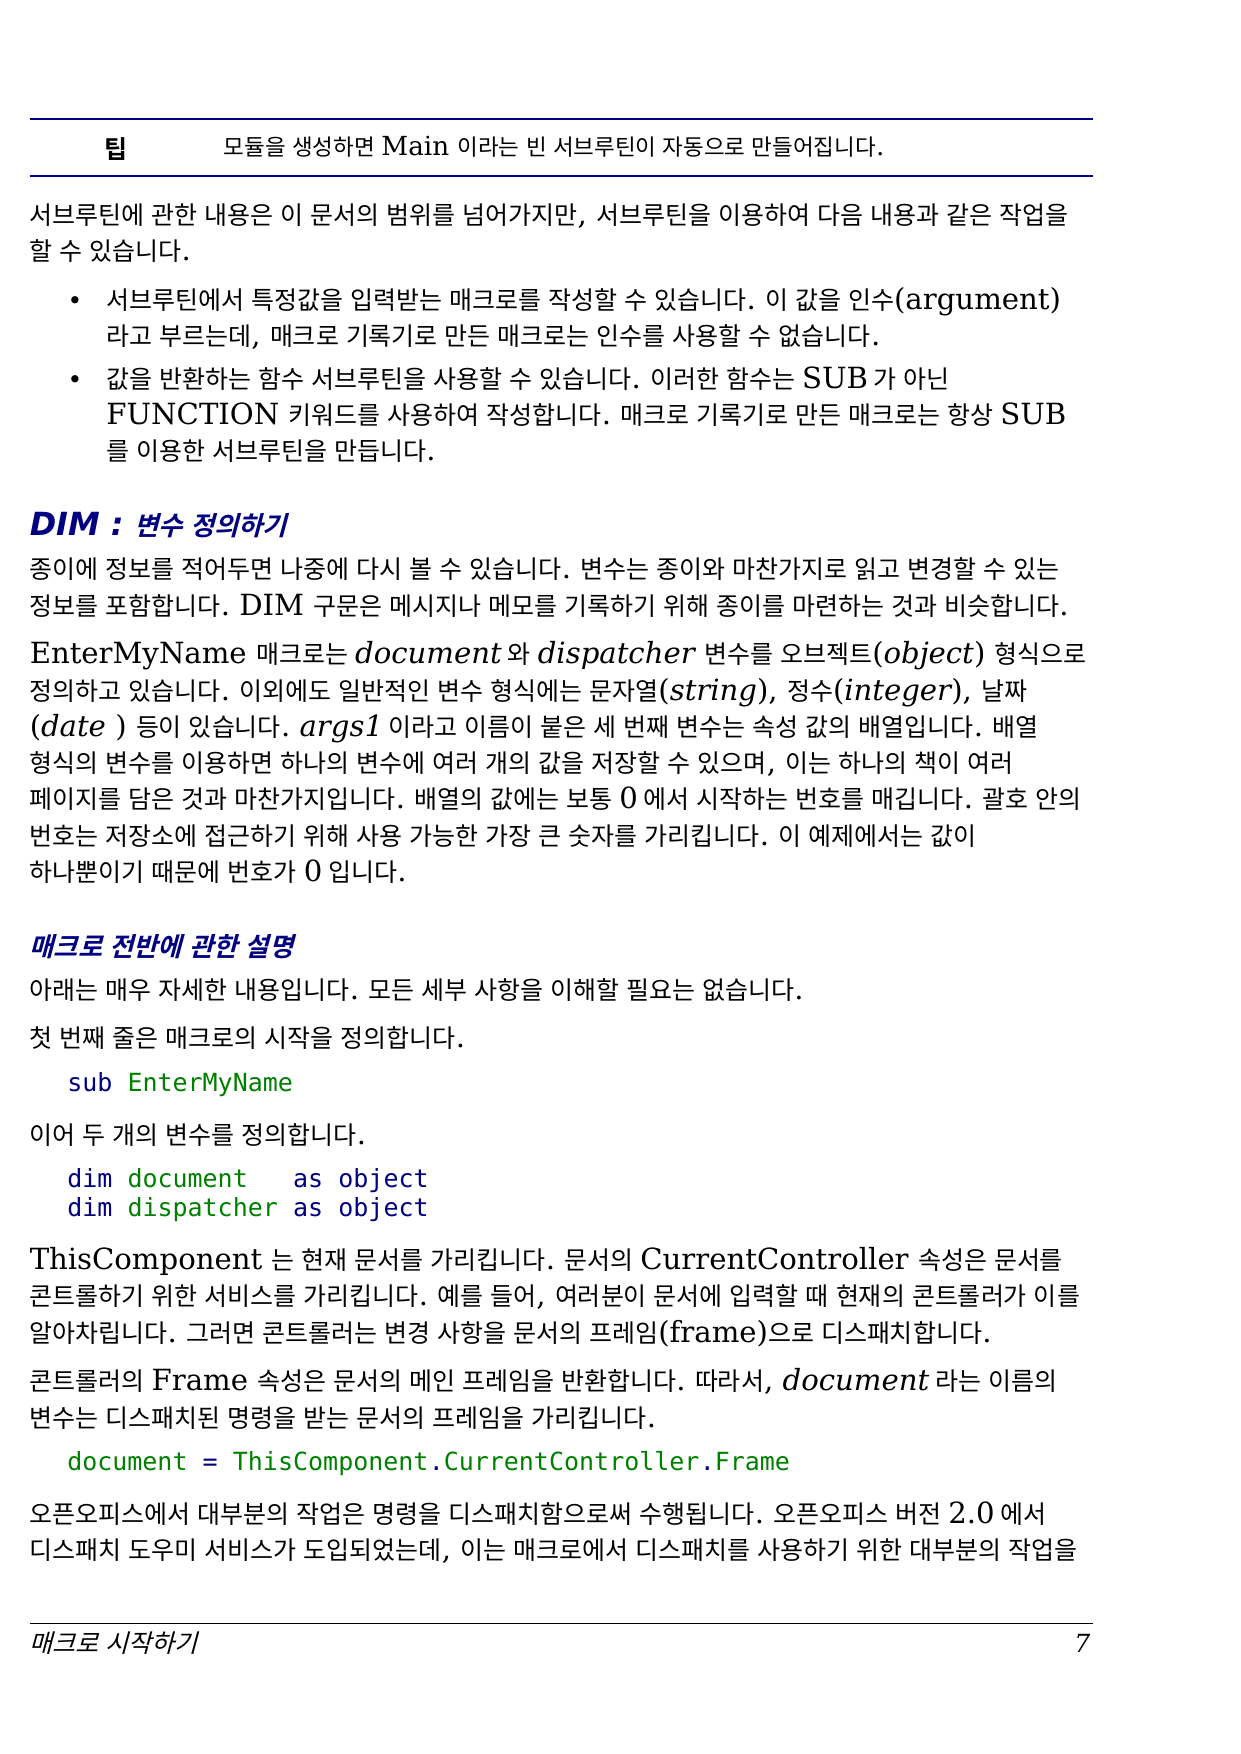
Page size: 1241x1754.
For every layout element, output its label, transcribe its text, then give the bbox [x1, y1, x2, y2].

list 서브루틴에서 특정값을 입력받는 매크로를 작성할 수 있습니다. 이 값을 인수(argument)라고 부르는데, 매크로 기록기로 만든 매크로는 인수를 사용할 수 없습니다. [67, 281, 1093, 353]
text EnterMyName 매크로는 document와 dispatcher 변수를 오브젝트(object) 형식으로 정의하고 있습니다. 이외에도 일반적인 변수 형식에는 문자열(string), 정수(integer), 날짜(date ) 등이 있습니다. args1이라고 이름이 붙은 세 번째 변수는 속성 값의 배열입니다. 배열 형식의 변수를 이용하면 하나의 변수에 여러 개의 값을 저장할 수 있으며, 이는 하나의 책이 여러 페이지를 담은 것과 마찬가지입니다. 배열의 값에는 보통 0에서 시작하는 번호를 매깁니다. 괄호 안의 번호는 저장소에 접근하기 위해 사용 가능한 가장 큰 숫자를 가리킵니다. 이 예제에서는 값이 하나뿐이기 때문에 번호가 0입니다. [29, 635, 1093, 888]
text 서브루틴에 관한 내용은 이 문서의 범위를 넘어가지만, 서브루틴을 이용하여 다음 내용과 같은 작업을 할 수 있습니다. [29, 196, 1093, 268]
table_header 팁 [30, 120, 202, 175]
text sub EnterMyName [67, 1068, 1093, 1097]
text 첫 번째 줄은 매크로의 시작을 정의합니다. [29, 1019, 1093, 1055]
list 값을 반환하는 함수 서브루틴을 사용할 수 있습니다. 이러한 함수는 SUB가 아닌 FUNCTION 키워드를 사용하여 작성합니다. 매크로 기록기로 만든 매크로는 항상 SUB를 이용한 서브루틴을 만듭니다. [67, 359, 1093, 468]
text ThisComponent 는 현재 문서를 가리킵니다. 문서의 CurrentController 속성은 문서를 콘트롤하기 위한 서비스를 가리킵니다. 예를 들어, 여러분이 문서에 입력할 때 현재의 콘트롤러가 이를 알아차립니다. 그러면 콘트롤러는 변경 사항을 문서의 프레임(frame)으로 디스패치합니다. [29, 1241, 1093, 1349]
text 종이에 정보를 적어두면 나중에 다시 볼 수 있습니다. 변수는 종이와 마찬가지로 읽고 변경할 수 있는 정보를 포함합니다. DIM 구문은 메시지나 메모를 기록하기 위해 종이를 마련하는 것과 비슷합니다. [29, 550, 1093, 622]
text 아래는 매우 자세한 내용입니다. 모든 세부 사항을 이해할 필요는 없습니다. [29, 970, 1093, 1006]
text dim document as object dim dispatcher as object [67, 1164, 1093, 1222]
table_header 모듈을 생성하면 Main 이라는 빈 서브루틴이 자동으로 만들어집니다. [203, 120, 1093, 175]
text document = ThisComponent.CurrentController.Frame [67, 1447, 1093, 1476]
text 콘트롤러의 Frame 속성은 문서의 메인 프레임을 반환합니다. 따라서, document라는 이름의 변수는 디스패치된 명령을 받는 문서의 프레임을 가리킵니다. [29, 1362, 1093, 1434]
subtitle 매크로 전반에 관한 설명 [29, 926, 1093, 964]
text 이어 두 개의 변수를 정의합니다. [29, 1115, 1093, 1151]
subtitle DIM : 변수 정의하기 [29, 505, 1093, 543]
text 오픈오피스에서 대부분의 작업은 명령을 디스패치함으로써 수행됩니다. 오픈오피스 버전 2.0에서 디스패치 도우미 서비스가 도입되었는데, 이는 매크로에서 디스패치를 사용하기 위한 대부분의 작업을 [29, 1494, 1093, 1567]
